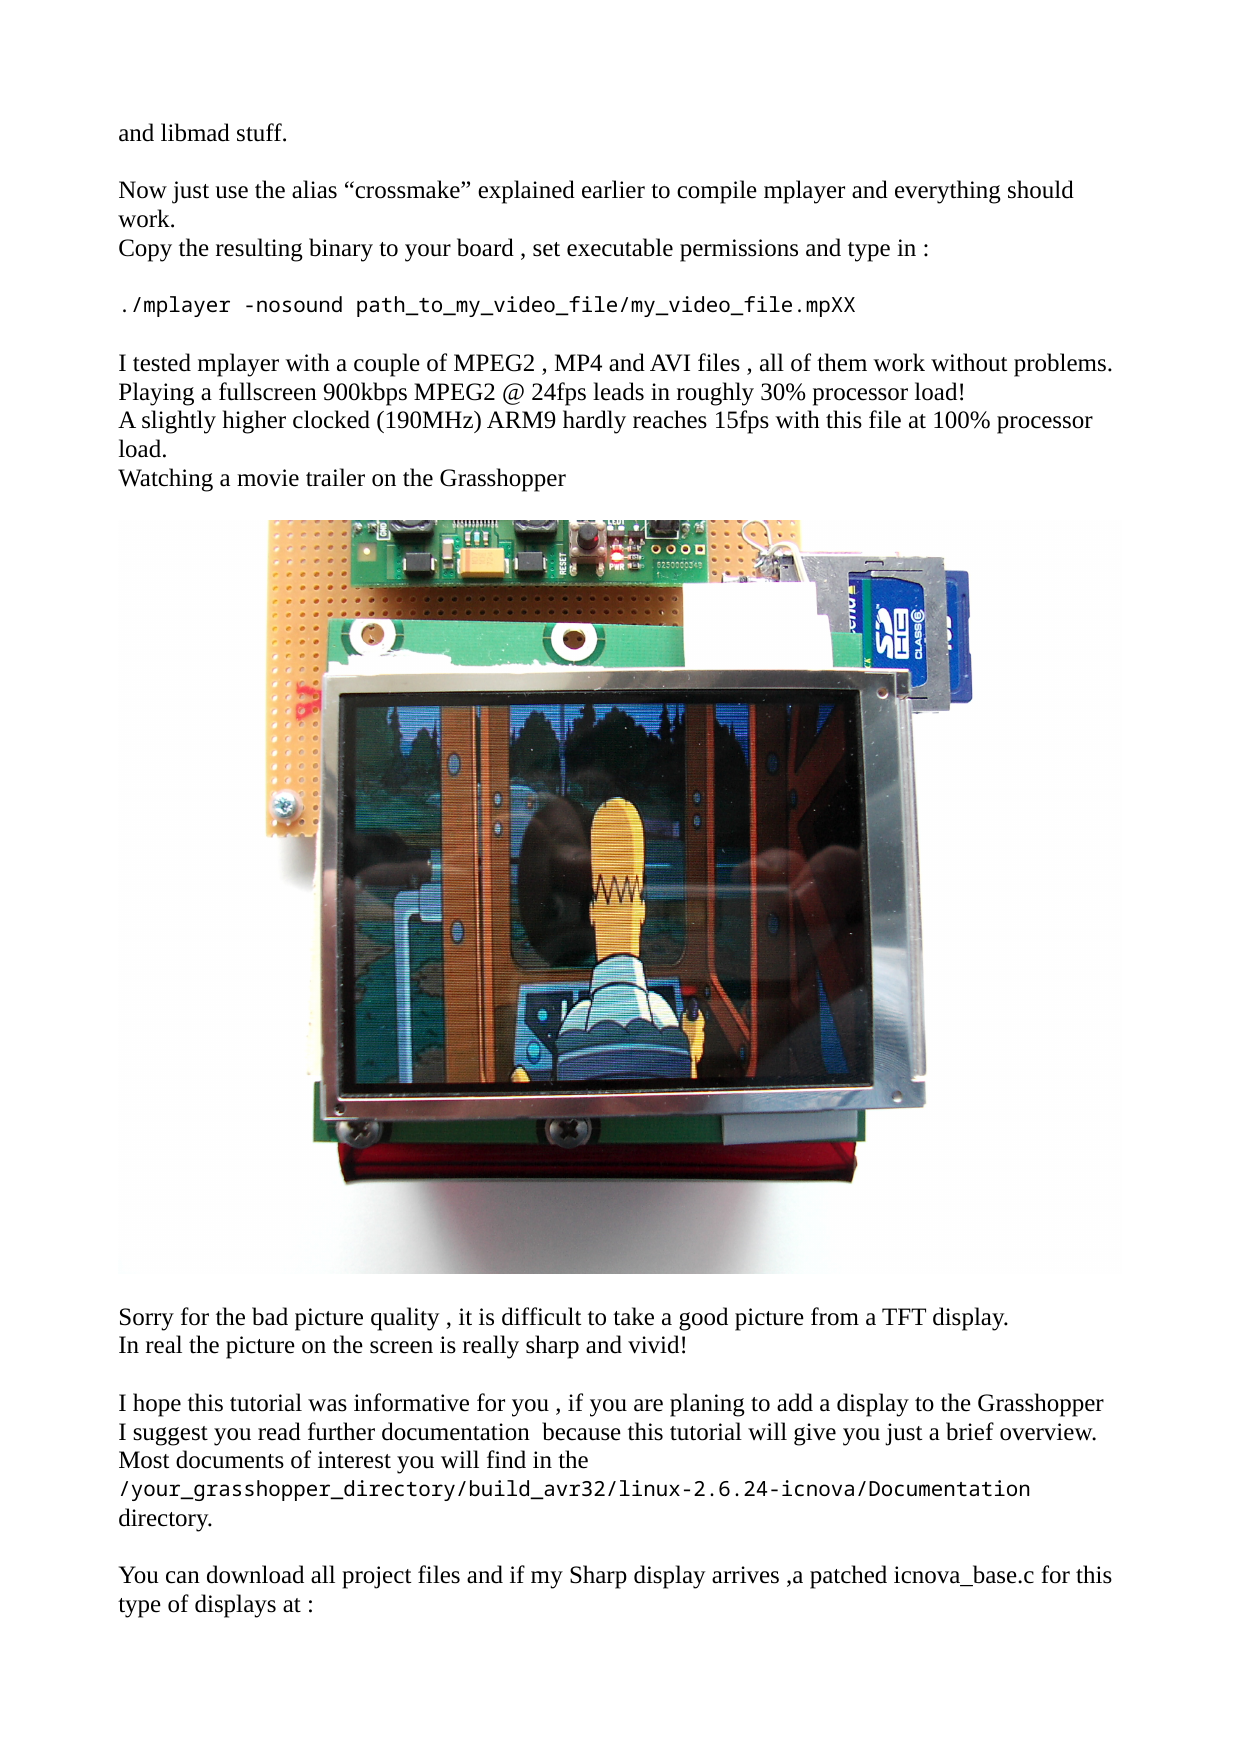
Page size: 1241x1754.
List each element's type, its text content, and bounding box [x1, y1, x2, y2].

text Copy the resulting binary to your board , set executable permissions and type in : [118, 233, 1122, 262]
text A slightly higher clocked (190MHz) ARM9 hardly reaches 15fps with this file at 100% processor load. [118, 405, 1122, 463]
text Watching a movie trailer on the Grasshopper [118, 463, 1122, 492]
text I tested mplayer with a couple of MPEG2 , MP4 and AVI files , all of them work without problems. [118, 348, 1122, 377]
text ./mplayer -nosound path_to_my_video_file/my_video_file.mpXX [118, 291, 1122, 319]
picture [118, 520, 1122, 1274]
text Sorry for the bad picture quality , it is difficult to take a good picture from a TFT display. [118, 1302, 1122, 1331]
text Playing a fullscreen 900kbps MPEG2 @ 24fps leads in roughly 30% processor load! [118, 377, 1122, 405]
text Most documents of interest you will find in the /your_grasshopper_directory/build_avr32/linux-2.6.24-icnova/Documentation directory. [118, 1446, 1122, 1532]
text I hope this tutorial was informative for you , if you are planing to add a display to the Grasshopper [118, 1388, 1122, 1417]
text You can download all project files and if my Sharp display arrives ,a patched icnova_base.c for this type of displays at : [118, 1560, 1122, 1618]
text In real the picture on the screen is really sharp and vivid! [118, 1331, 1122, 1359]
text Now just use the alias “crossmake” explained earlier to compile mplayer and everything should work. [118, 176, 1122, 233]
text I suggest you read further documentation because this tutorial will give you just a brief overview. [118, 1417, 1122, 1446]
text and libmad stuff. [118, 118, 1122, 147]
